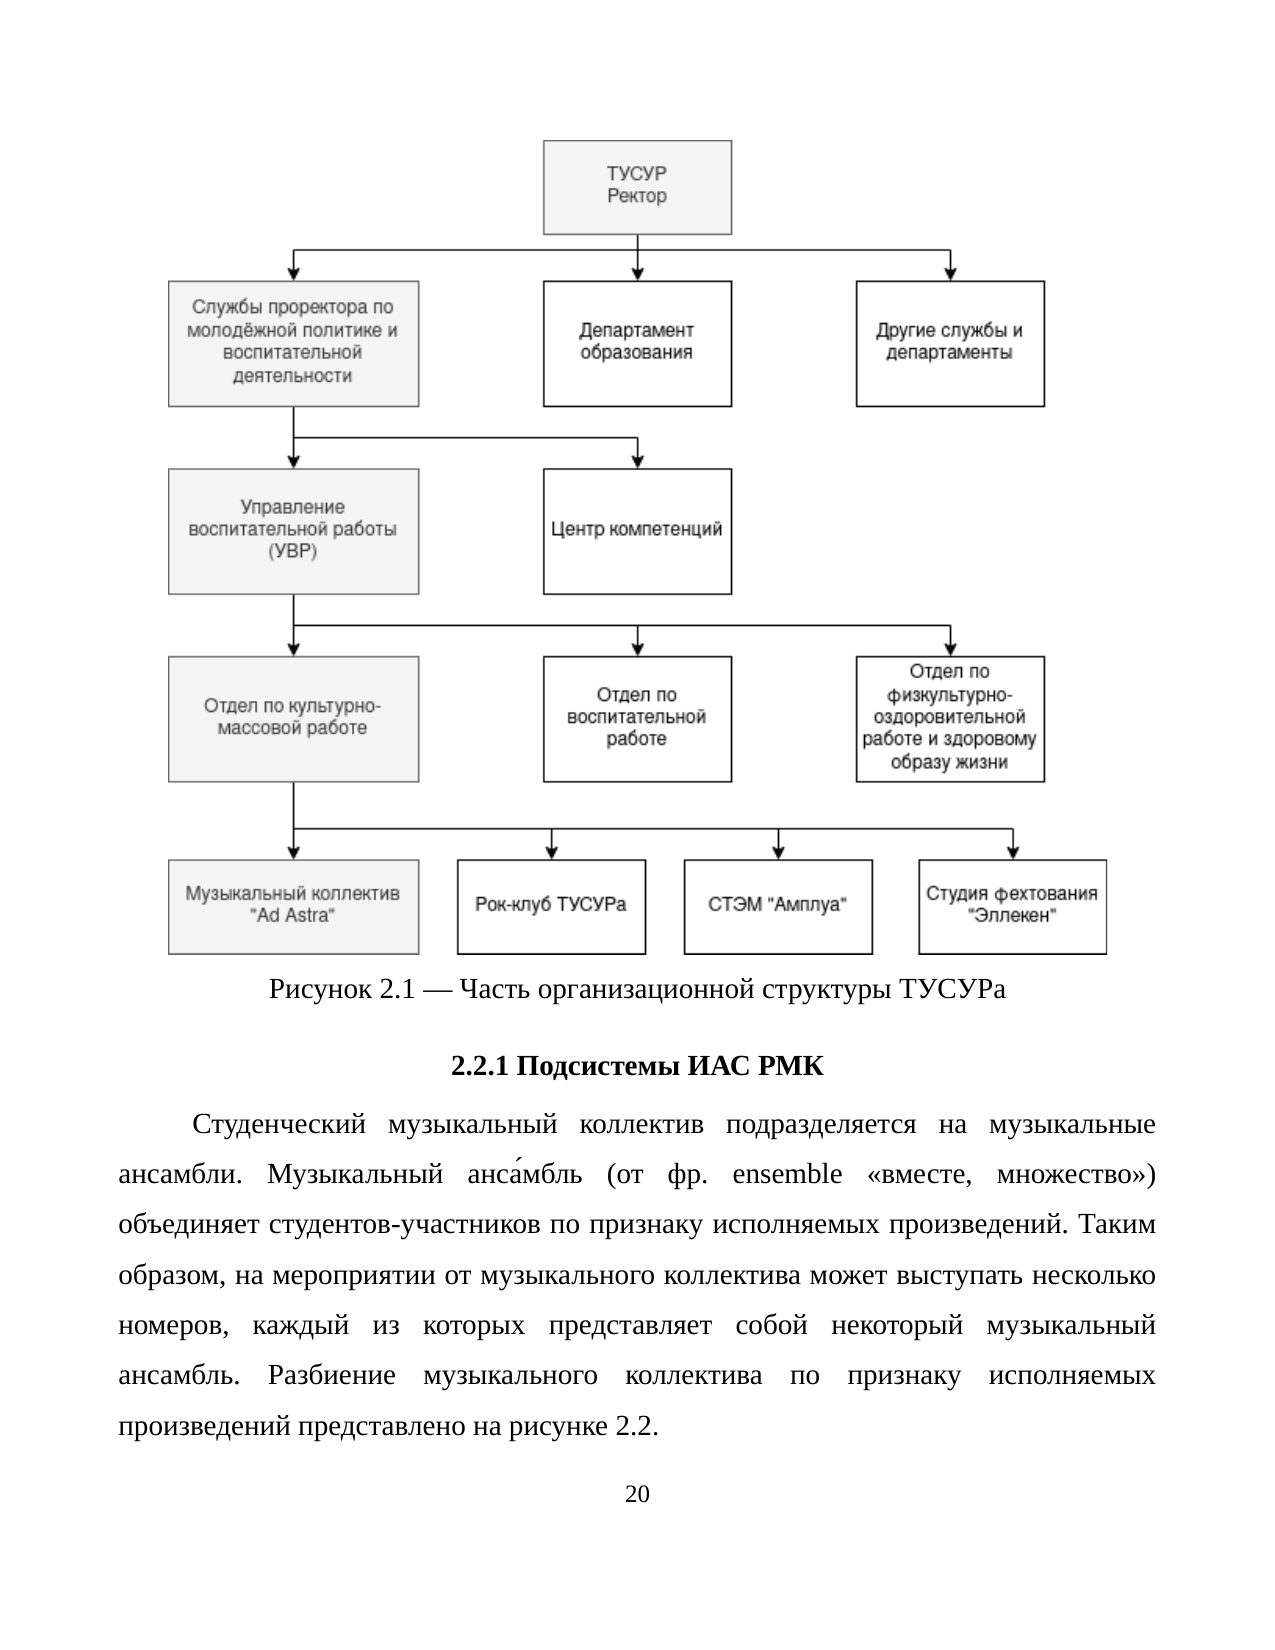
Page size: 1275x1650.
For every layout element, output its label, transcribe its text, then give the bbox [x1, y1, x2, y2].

subtitle 2.2.1 Подсистемы ИАС РМК [118, 1048, 1157, 1082]
text Рисунок 2.1 — Часть организационной структуры ТУСУРа [118, 142, 1157, 1005]
picture [168, 140, 1108, 955]
text Студенческий музыкальный коллектив подразделяется на музыкальные ансамбли. Музыкальный анса́мбль (от фр. ensemble «вместе, множество») объединяет студентов-участников по признаку исполняемых произведений. Таким образом, на мероприятии от музыкального коллектива может выступать несколько номеров, каждый из которых представляет собой некоторый музыкальный ансамбль. Разбиение музыкального коллектива по признаку исполняемых произведений представлено на рисунке 2.2. [118, 1106, 1157, 1441]
